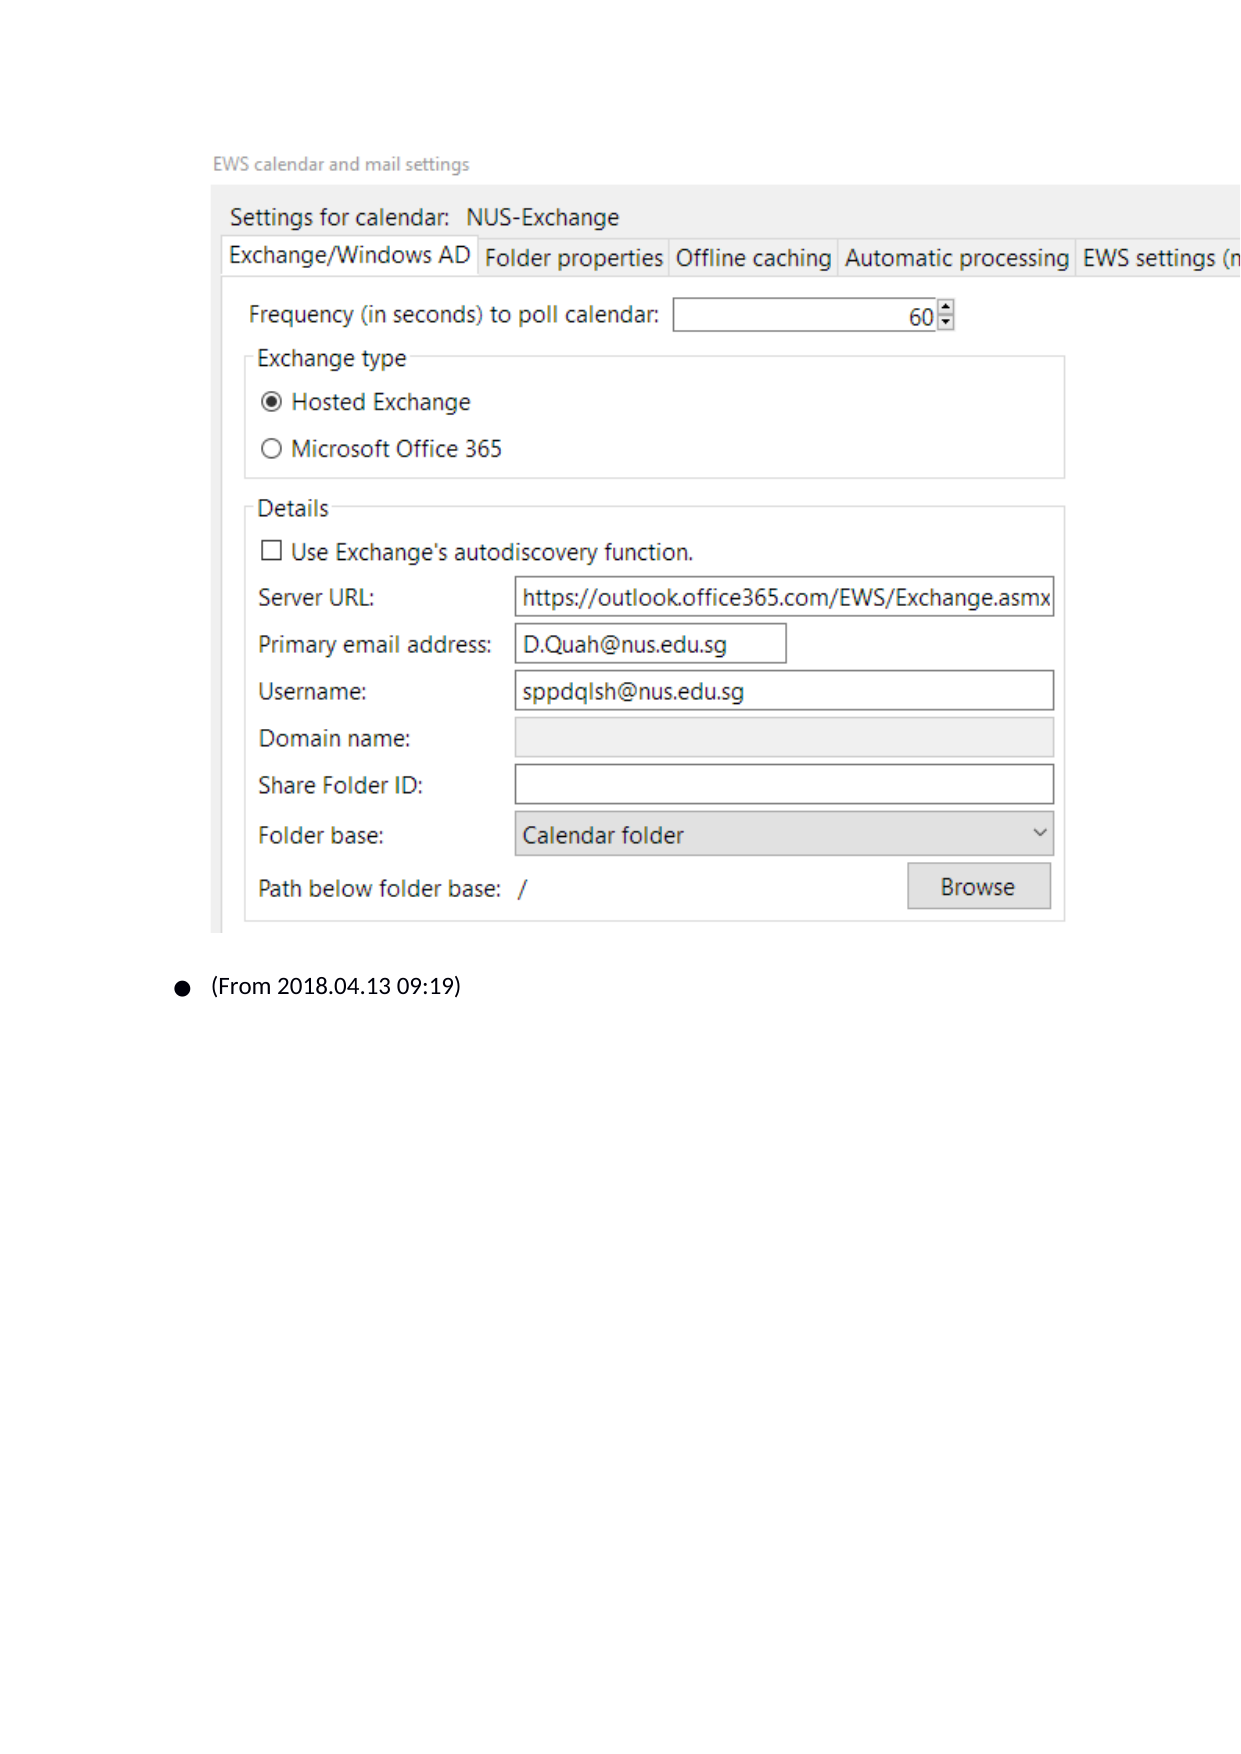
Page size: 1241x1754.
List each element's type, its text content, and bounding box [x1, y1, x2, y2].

list (From 2018.04.13 09:19) [173, 963, 1090, 1006]
picture [210, 150, 1241, 933]
